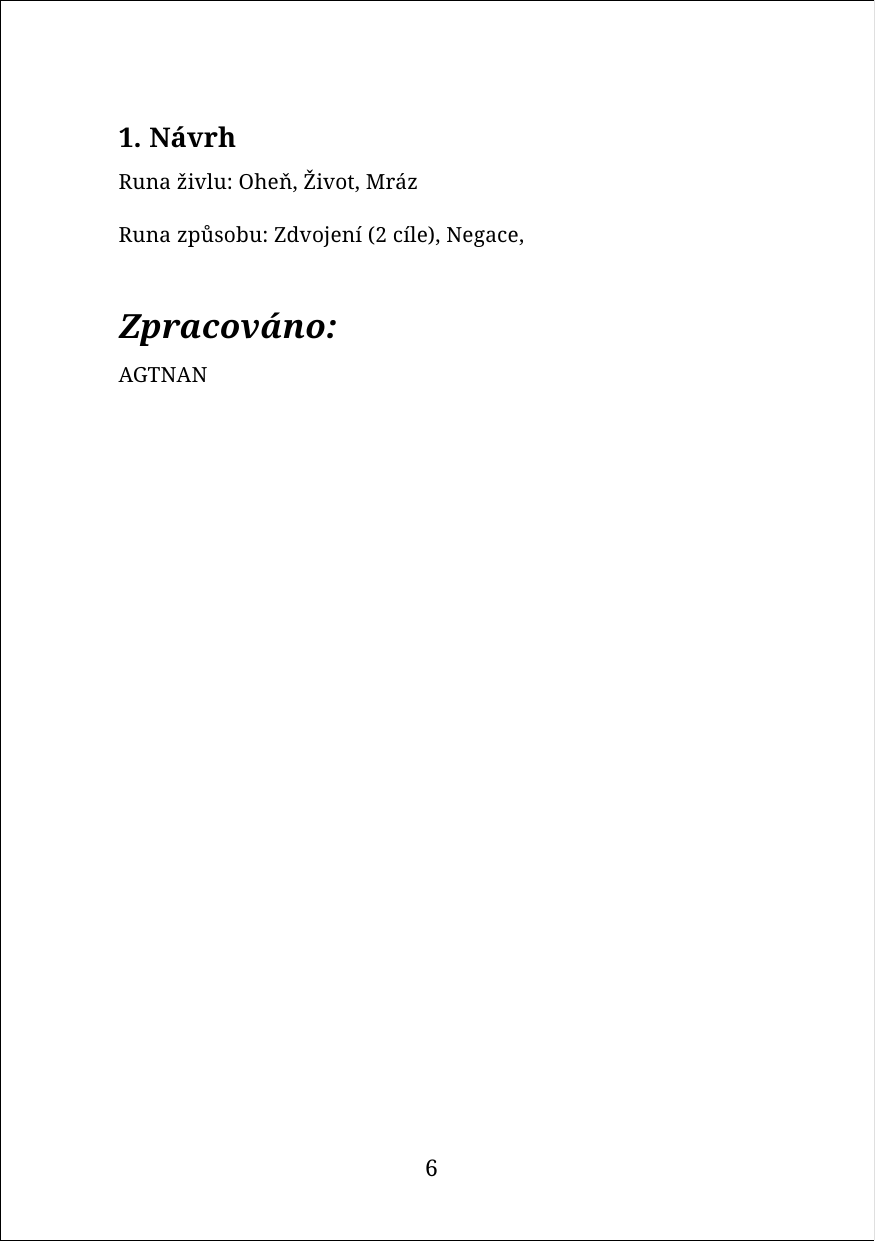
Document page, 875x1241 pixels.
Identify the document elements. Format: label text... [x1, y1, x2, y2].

subtitle 1. Návrh [118, 118, 756, 155]
text AGTNAN [118, 360, 756, 388]
text Runa způsobu: Zdvojení (2 cíle), Negace, [118, 220, 756, 248]
text Runa živlu: Oheň, Život, Mráz [118, 167, 756, 195]
subtitle Zpracováno: [118, 303, 756, 348]
